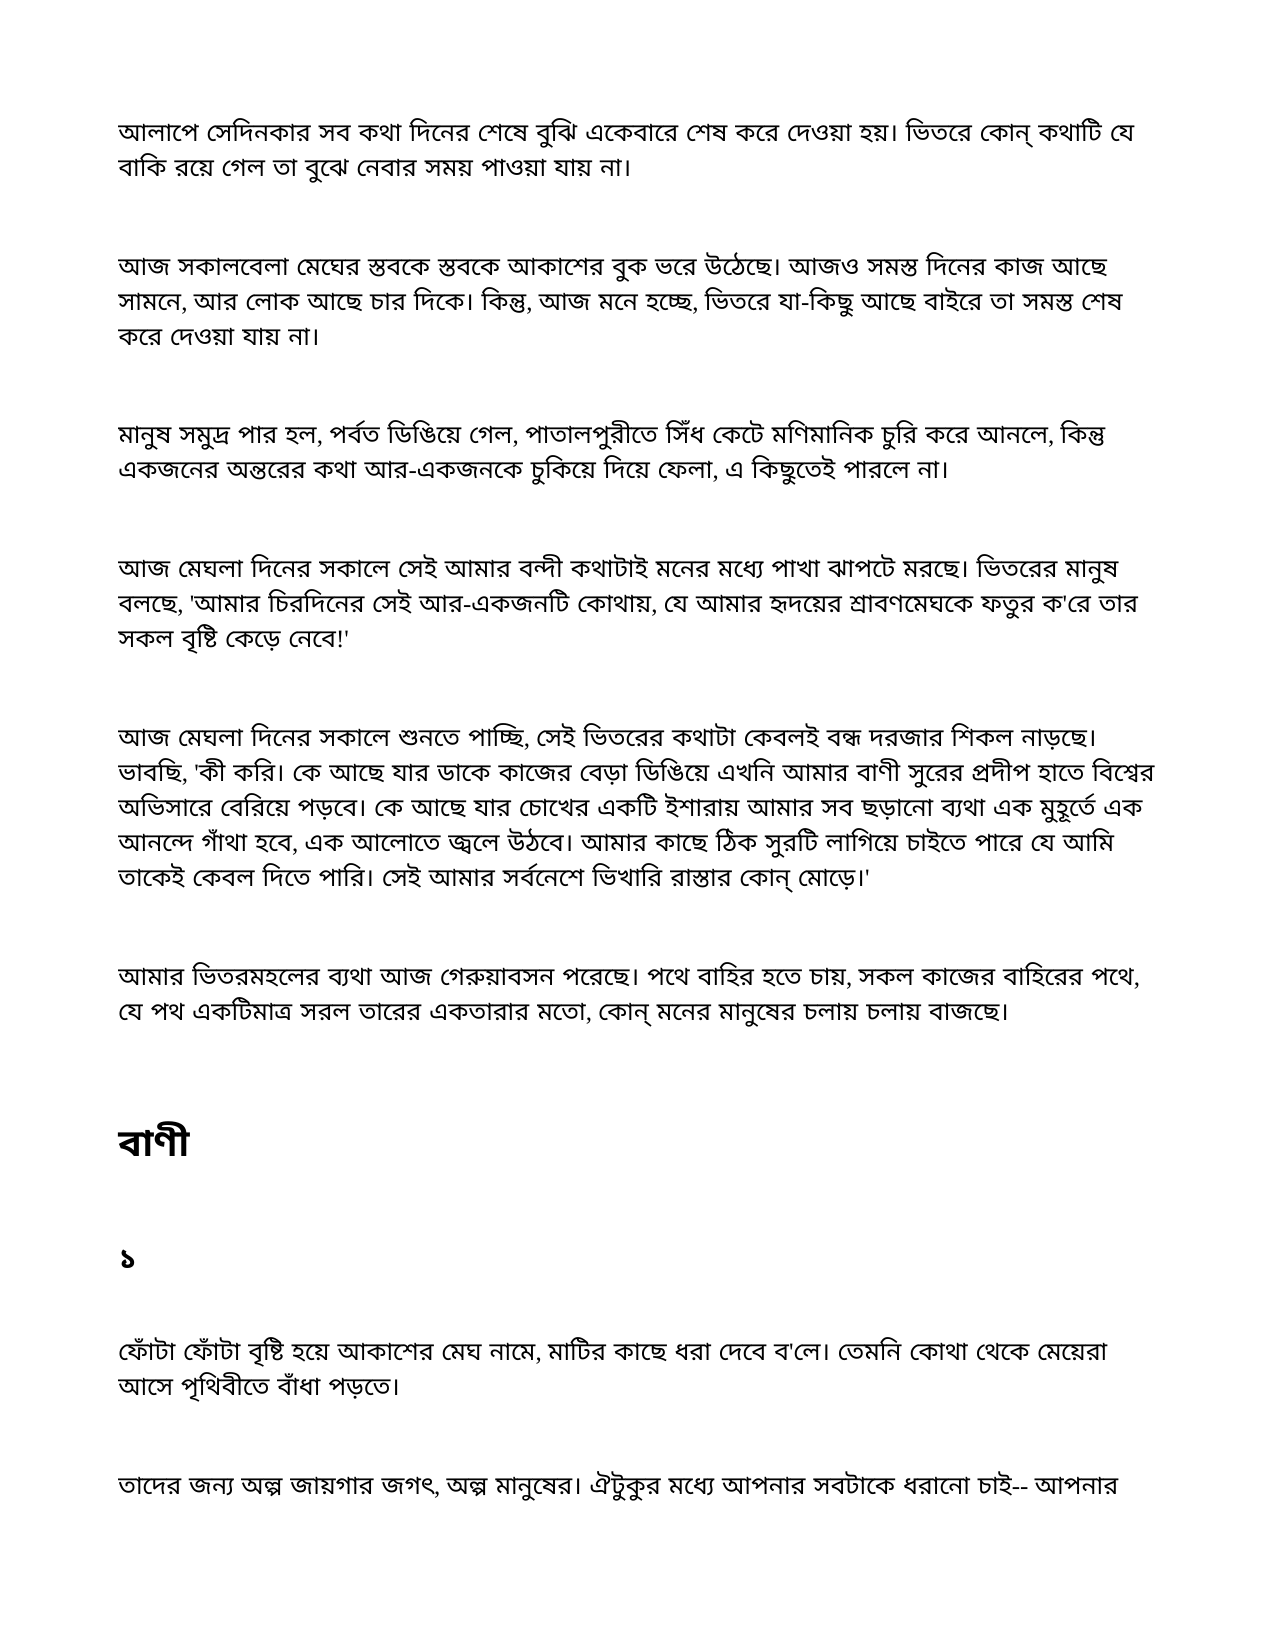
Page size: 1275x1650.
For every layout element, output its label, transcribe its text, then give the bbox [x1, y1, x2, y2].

text আজ মেঘলা দিনের সকালে শুনতে পাচ্ছি, সেই ভিতরের কথাটা কেবলই বন্ধ দরজার শিকল নাড়ছে। ভাবছি, 'কী করি। কে আছে যার ডাকে কাজের বেড়া ডিঙিয়ে এখনি আমার বাণী সুরের প্রদীপ হাতে বিশ্বের অভিসারে বেরিয়ে পড়বে। কে আছে যার চোখের একটি ইশারায় আমার সব ছড়ানো ব্যথা এক মুহূর্তে এক আনন্দে গাঁথা হবে, এক আলোতে জ্বলে উঠবে। আমার কাছে ঠিক সুরটি লাগিয়ে চাইতে পারে যে আমি তাকেই কেবল দিতে পারি। সেই আমার সর্বনেশে ভিখারি রাস্তার কোন্‌ মোড়ে।' [118, 723, 1157, 893]
text আলাপে সেদিনকার সব কথা দিনের শেষে বুঝি একেবারে শেষ করে দেওয়া হয়। ভিতরে কোন্‌ কথাটি যে বাকি রয়ে গেল তা বুঝে নেবার সময় পাওয়া যায় না। [118, 118, 1157, 182]
text তাদের জন্য অল্প জায়গার জগৎ, অল্প মানুষের। ঐটুকুর মধ্যে আপনার সবটাকে ধরানো চাই-- আপনার সব কথা, সব ব্যথা, সব ভাবনা। তাই তাদের মাথায় কাপড়, হাতে কাঁকন, আঙিনায় বেড়া। মেয়েরা হল সীমাস্বর্গের ইন্দ্রাণী। [118, 1471, 621, 1500]
text আজ সকালবেলা মেঘের স্তবকে স্তবকে আকাশের বুক ভরে উঠেছে। আজও সমস্ত দিনের কাজ আছে সামনে, আর লোক আছে চার দিকে। কিন্তু, আজ মনে হচ্ছে, ভিতরে যা-কিছু আছে বাইরে তা সমস্ত শেষ করে দেওয়া যায় না। [118, 252, 1157, 351]
subtitle ১ [118, 1241, 1157, 1276]
text ফোঁটা ফোঁটা বৃষ্টি হয়ে আকাশের মেঘ নামে, মাটির কাছে ধরা দেবে ব'লে। তেমনি কোথা থেকে মেয়েরা আসে পৃথিবীতে বাঁধা পড়তে। [118, 1337, 1157, 1401]
text তাদের জন্য অল্প জায়গার জগৎ, অল্প মানুষের। ঐটুকুর মধ্যে আপনার সবটাকে ধরানো চাই-- আপনার সব কথা, সব ব্যথা, সব ভাবনা। তাই তাদের মাথায় কাপড়, হাতে কাঁকন, আঙিনায় বেড়া। মেয়েরা হল সীমাস্বর্গের ইন্দ্রাণী। [613, 1471, 1157, 1500]
text আমার ভিতরমহলের ব্যথা আজ গেরুয়াবসন পরেছে। পথে বাহির হতে চায়, সকল কাজের বাহিরের পথে, যে পথ একটিমাত্র সরল তারের একতারার মতো, কোন্‌ মনের মানুষের চলায় চলায় বাজছে। [118, 962, 1157, 1027]
text মানুষ সমুদ্র পার হল, পর্বত ডিঙিয়ে গেল, পাতালপুরীতে সিঁধ কেটে মণিমানিক চুরি করে আনলে, কিন্তু একজনের অন্তরের কথা আর-একজনকে চুকিয়ে দিয়ে ফেলা, এ কিছুতেই পারলে না। [118, 421, 1157, 485]
text আজ মেঘলা দিনের সকালে সেই আমার বন্দী কথাটাই মনের মধ্যে পাখা ঝাপটে মরছে। ভিতরের মানুষ বলছে, 'আমার চিরদিনের সেই আর-একজনটি কোথায়, যে আমার হৃদয়ের শ্রাবণমেঘকে ফতুর ক'রে তার সকল বৃষ্টি কেড়ে নেবে!' [118, 554, 1157, 654]
subtitle বাণী [118, 1121, 1157, 1165]
